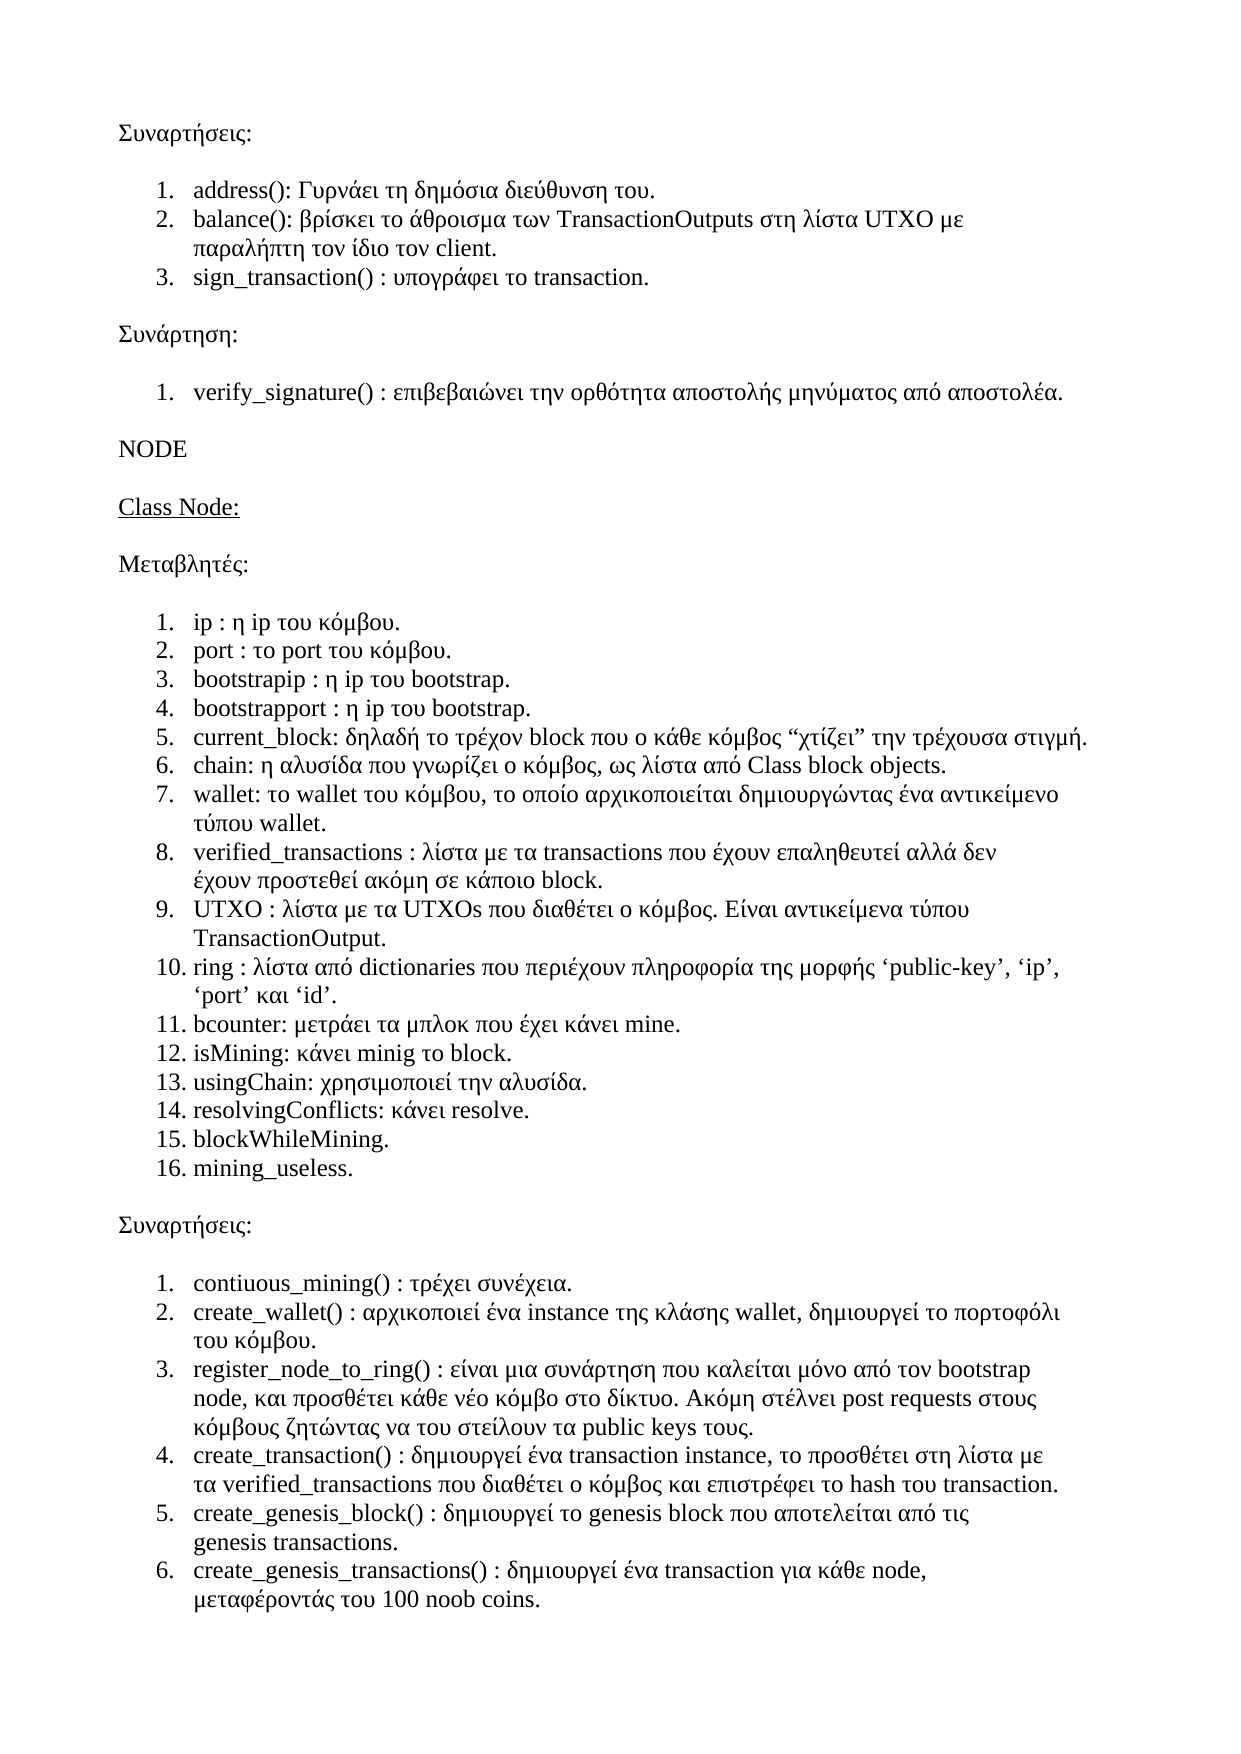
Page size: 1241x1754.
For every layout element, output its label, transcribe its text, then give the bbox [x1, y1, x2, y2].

list usingChain: χρησιμοποιεί την αλυσίδα. [156, 1067, 1122, 1096]
list current_block: δηλαδή το τρέχον block που ο κάθε κόμβος “χτίζει” την τρέχουσα στιγμή. [156, 722, 1122, 751]
text του κόμβου. [193, 1326, 1122, 1354]
list blockWhileMining. [156, 1124, 1122, 1153]
text τα verified_transactions που διαθέτει ο κόμβος και επιστρέφει το hash του transaction. [193, 1469, 1122, 1498]
list resolvingConflicts: κάνει resolve. [156, 1096, 1122, 1124]
text Συνάρτηση: [118, 319, 1122, 348]
list create_wallet() : αρχικοποιεί ένα instance της κλάσης wallet, δημιουργεί το πορτοφόλι [156, 1297, 1122, 1326]
text Μεταβλητές: [118, 549, 1122, 578]
text έχουν προστεθεί ακόμη σε κάποιο block. [193, 866, 1122, 894]
text NODE [118, 434, 1122, 463]
text Συναρτήσεις: [118, 1211, 1122, 1239]
list wallet: το wallet του κόμβου, το οποίο αρχικοποιείται δημιουργώντας ένα αντικείμενο [156, 779, 1122, 808]
text TransactionOutput. [193, 923, 1122, 952]
list create_genesis_transactions() : δημιουργεί ένα transaction για κάθε node, [156, 1556, 1122, 1584]
list chain: η αλυσίδα που γνωρίζει ο κόμβος, ως λίστα από Class block objects. [156, 751, 1122, 779]
list address(): Γυρνάει τη δημόσια διεύθυνση του. [156, 176, 1122, 204]
list port : το port του κόμβου. [156, 636, 1122, 664]
list mining_useless. [156, 1153, 1122, 1182]
text παραλήπτη τον ίδιο τον client. [193, 233, 1122, 262]
list create_transaction() : δημιουργεί ένα transaction instance, το προσθέτει στη λίστα με [156, 1441, 1122, 1469]
text μεταφέροντάς του 100 noob coins. [193, 1584, 1122, 1613]
list balance(): βρίσκει το άθροισμα των TransactionOutputs στη λίστα UTXO με [156, 204, 1122, 233]
list ring : λίστα από dictionaries που περιέχουν πληροφορία της μορφής ‘public-key’, ‘ip’, [156, 952, 1122, 981]
list bcounter: μετράει τα μπλοκ που έχει κάνει mine. [156, 1009, 1122, 1038]
list create_genesis_block() : δημιουργεί το genesis block που αποτελείται από τις [156, 1498, 1122, 1527]
text node, και προσθέτει κάθε νέο κόμβο στο δίκτυο. Ακόμη στέλνει post requests στους [193, 1383, 1122, 1412]
text Συναρτήσεις: [118, 118, 1122, 147]
list bootstrapip : η ip του bootstrap. [156, 664, 1122, 693]
text Class Node: [118, 492, 1122, 521]
list ip : η ip του κόμβου. [156, 607, 1122, 636]
text genesis transactions. [193, 1527, 1122, 1556]
text ‘port’ και ‘id’. [193, 981, 1122, 1009]
list sign_transaction() : υπογράφει το transaction. [156, 262, 1122, 291]
list UTXO : λίστα με τα UTXOs που διαθέτει ο κόμβος. Είναι αντικείμενα τύπου [156, 894, 1122, 923]
list verified_transactions : λίστα με τα transactions που έχουν επαληθευτεί αλλά δεν [156, 837, 1122, 866]
text τύπου wallet. [193, 808, 1122, 837]
list contiuous_mining() : τρέχει συνέχεια. [156, 1268, 1122, 1297]
list bootstrapport : η ip του bootstrap. [156, 693, 1122, 722]
list register_node_to_ring() : είναι μια συνάρτηση που καλείται μόνο από τον bootstrap [156, 1354, 1122, 1383]
text κόμβους ζητώντας να του στείλουν τα public keys τους. [193, 1412, 1122, 1441]
list verify_signature() : επιβεβαιώνει την ορθότητα αποστολής μηνύματος από αποστολέα. [156, 377, 1122, 406]
list isMining: κάνει minig το block. [156, 1038, 1122, 1067]
